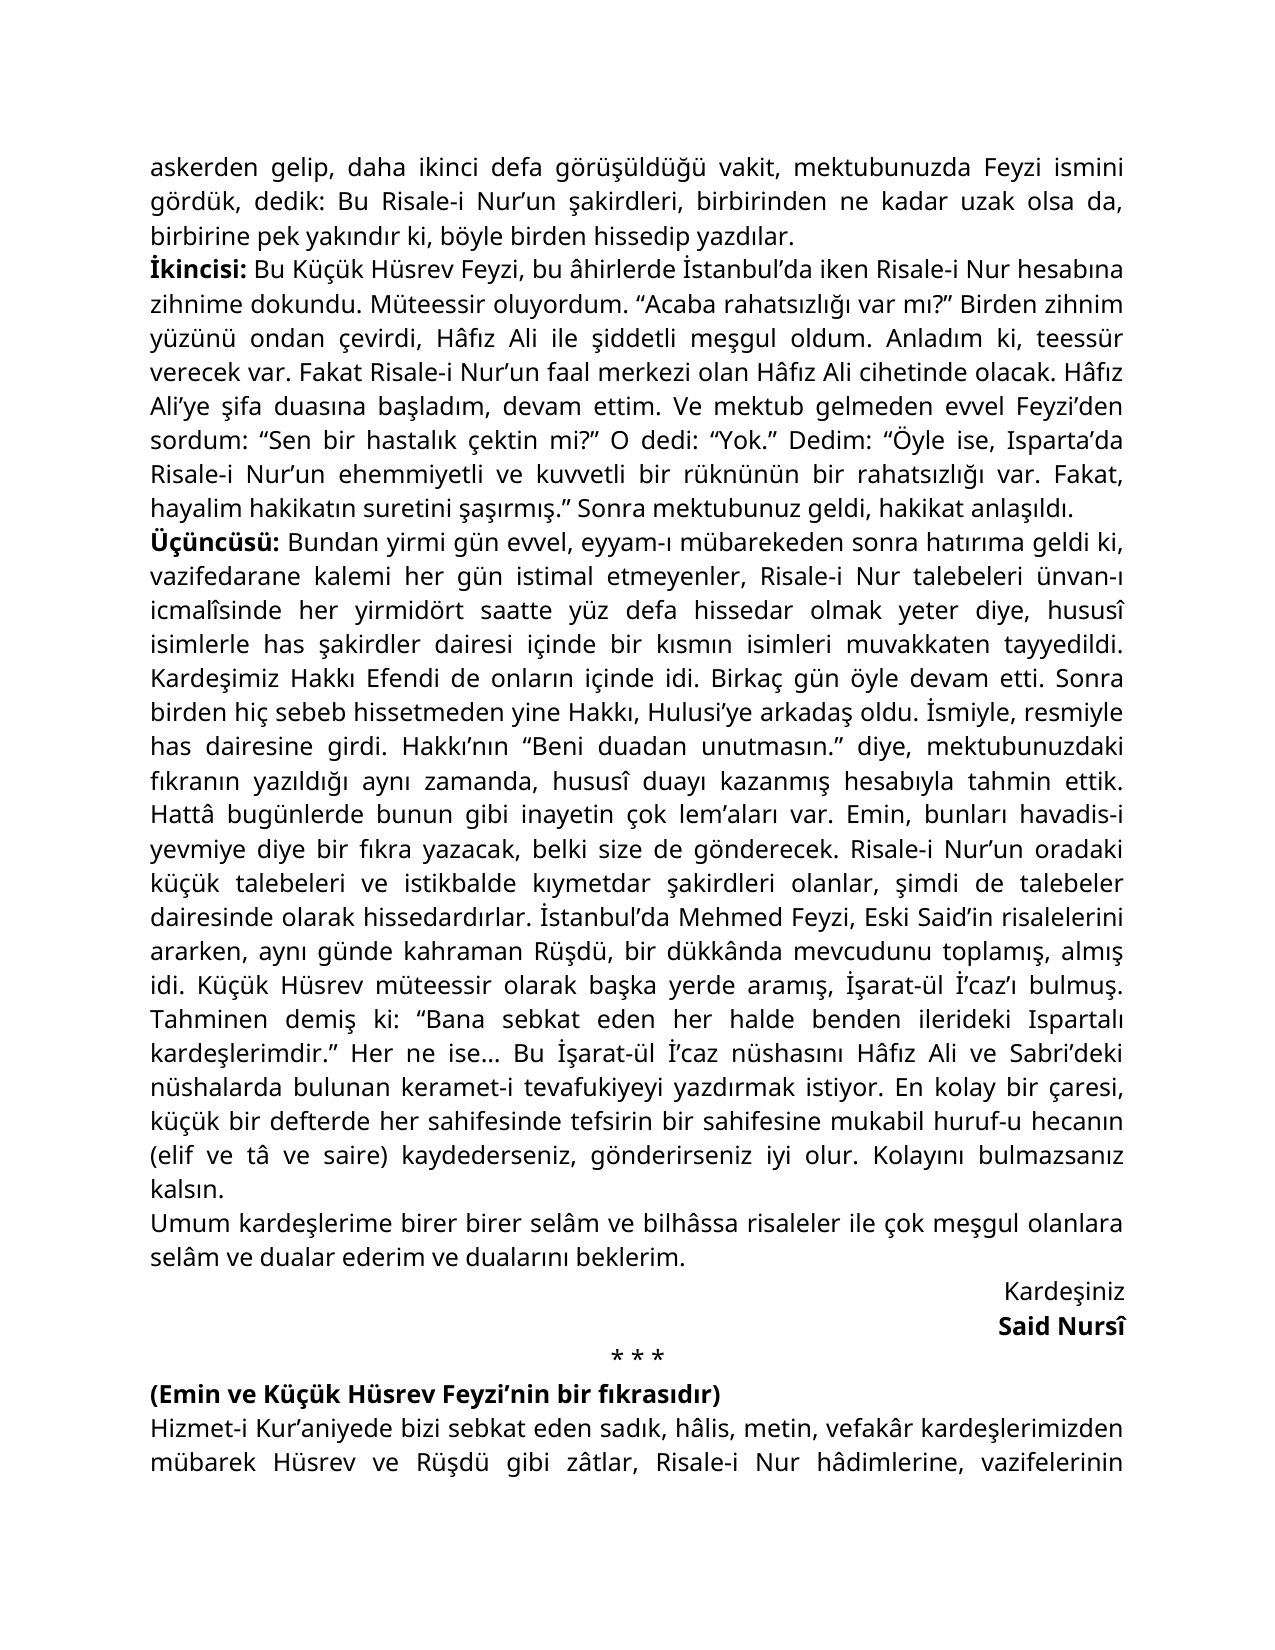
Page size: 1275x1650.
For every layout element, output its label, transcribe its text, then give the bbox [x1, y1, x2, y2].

text İkincisi: Bu Küçük Hüsrev Feyzi, bu âhirlerde İstanbul’da iken Risale-i Nur hesabına zihnime dokundu. Müteessir oluyordum. “Acaba rahatsızlığı var mı?” Birden zihnim yüzünü ondan çevirdi, Hâfız Ali ile şiddetli meşgul oldum. Anladım ki, teessür verecek var. Fakat Risale-i Nur’un faal merkezi olan Hâfız Ali cihetinde olacak. Hâfız Ali’ye şifa duasına başladım, devam ettim. Ve mektub gelmeden evvel Feyzi’den sordum: “Sen bir hastalık çektin mi?” O dedi: “Yok.” Dedim: “Öyle ise, Isparta’da Risale-i Nur’un ehemmiyetli ve kuvvetli bir rüknünün bir rahatsızlığı var. Fakat, hayalim hakikatın suretini şaşırmış.” Sonra mektubunuz geldi, hakikat anlaşıldı. [150, 252, 1125, 525]
text (Emin ve Küçük Hüsrev Feyzi’nin bir fıkrasıdır) [150, 1376, 1125, 1410]
text Kardeşiniz [150, 1274, 1125, 1308]
text Said Nursî [150, 1308, 1125, 1342]
text Üçüncüsü: Bundan yirmi gün evvel, eyyam-ı mübarekeden sonra hatırıma geldi ki, vazifedarane kalemi her gün istimal etmeyenler, Risale-i Nur talebeleri ünvan-ı icmalîsinde her yirmidört saatte yüz defa hissedar olmak yeter diye, hususî isimlerle has şakirdler dairesi içinde bir kısmın isimleri muvakkaten tayyedildi. Kardeşimiz Hakkı Efendi de onların içinde idi. Birkaç gün öyle devam etti. Sonra birden hiç sebeb hissetmeden yine Hakkı, Hulusi’ye arkadaş oldu. İsmiyle, resmiyle has dairesine girdi. Hakkı’nın “Beni duadan unutmasın.” diye, mektubunuzdaki fıkranın yazıldığı aynı zamanda, hususî duayı kazanmış hesabıyla tahmin ettik. Hattâ bugünlerde bunun gibi inayetin çok lem’aları var. Emin, bunları havadis-i yevmiye diye bir fıkra yazacak, belki size de gönderecek. Risale-i Nur’un oradaki küçük talebeleri ve istikbalde kıymetdar şakirdleri olanlar, şimdi de talebeler dairesinde olarak hissedardırlar. İstanbul’da Mehmed Feyzi, Eski Said’in risalelerini ararken, aynı günde kahraman Rüşdü, bir dükkânda mevcudunu toplamış, almış idi. Küçük Hüsrev müteessir olarak başka yerde aramış, İşarat-ül İ’caz’ı bulmuş. Tahminen demiş ki: “Bana sebkat eden her halde benden ilerideki Ispartalı kardeşlerimdir.” Her ne ise… Bu İşarat-ül İ’caz nüshasını Hâfız Ali ve Sabri’deki nüshalarda bulunan keramet-i tevafukiyeyi yazdırmak istiyor. En kolay bir çaresi, küçük bir defterde her sahifesinde tefsirin bir sahifesine mukabil huruf-u hecanın (elif ve tâ ve saire) kaydederseniz, gönderirseniz iyi olur. Kolayını bulmazsanız kalsın. [150, 525, 1125, 1206]
text askerden gelip, daha ikinci defa görüşüldüğü vakit, mektubunuzda Feyzi ismini gördük, dedik: Bu Risale-i Nur’un şakirdleri, birbirinden ne kadar uzak olsa da, birbirine pek yakındır ki, böyle birden hissedip yazdılar. [150, 150, 1125, 252]
text * * * [150, 1342, 1125, 1376]
text Hizmet-i Kur’aniyede bizi sebkat eden sadık, hâlis, metin, vefakâr kardeşlerimizden mübarek Hüsrev ve Rüşdü gibi zâtlar, Risale-i Nur hâdimlerine, vazifelerinin [150, 1410, 1125, 1478]
text Umum kardeşlerime birer birer selâm ve bilhâssa risaleler ile çok meşgul olanlara selâm ve dualar ederim ve dualarını beklerim. [150, 1206, 1125, 1274]
